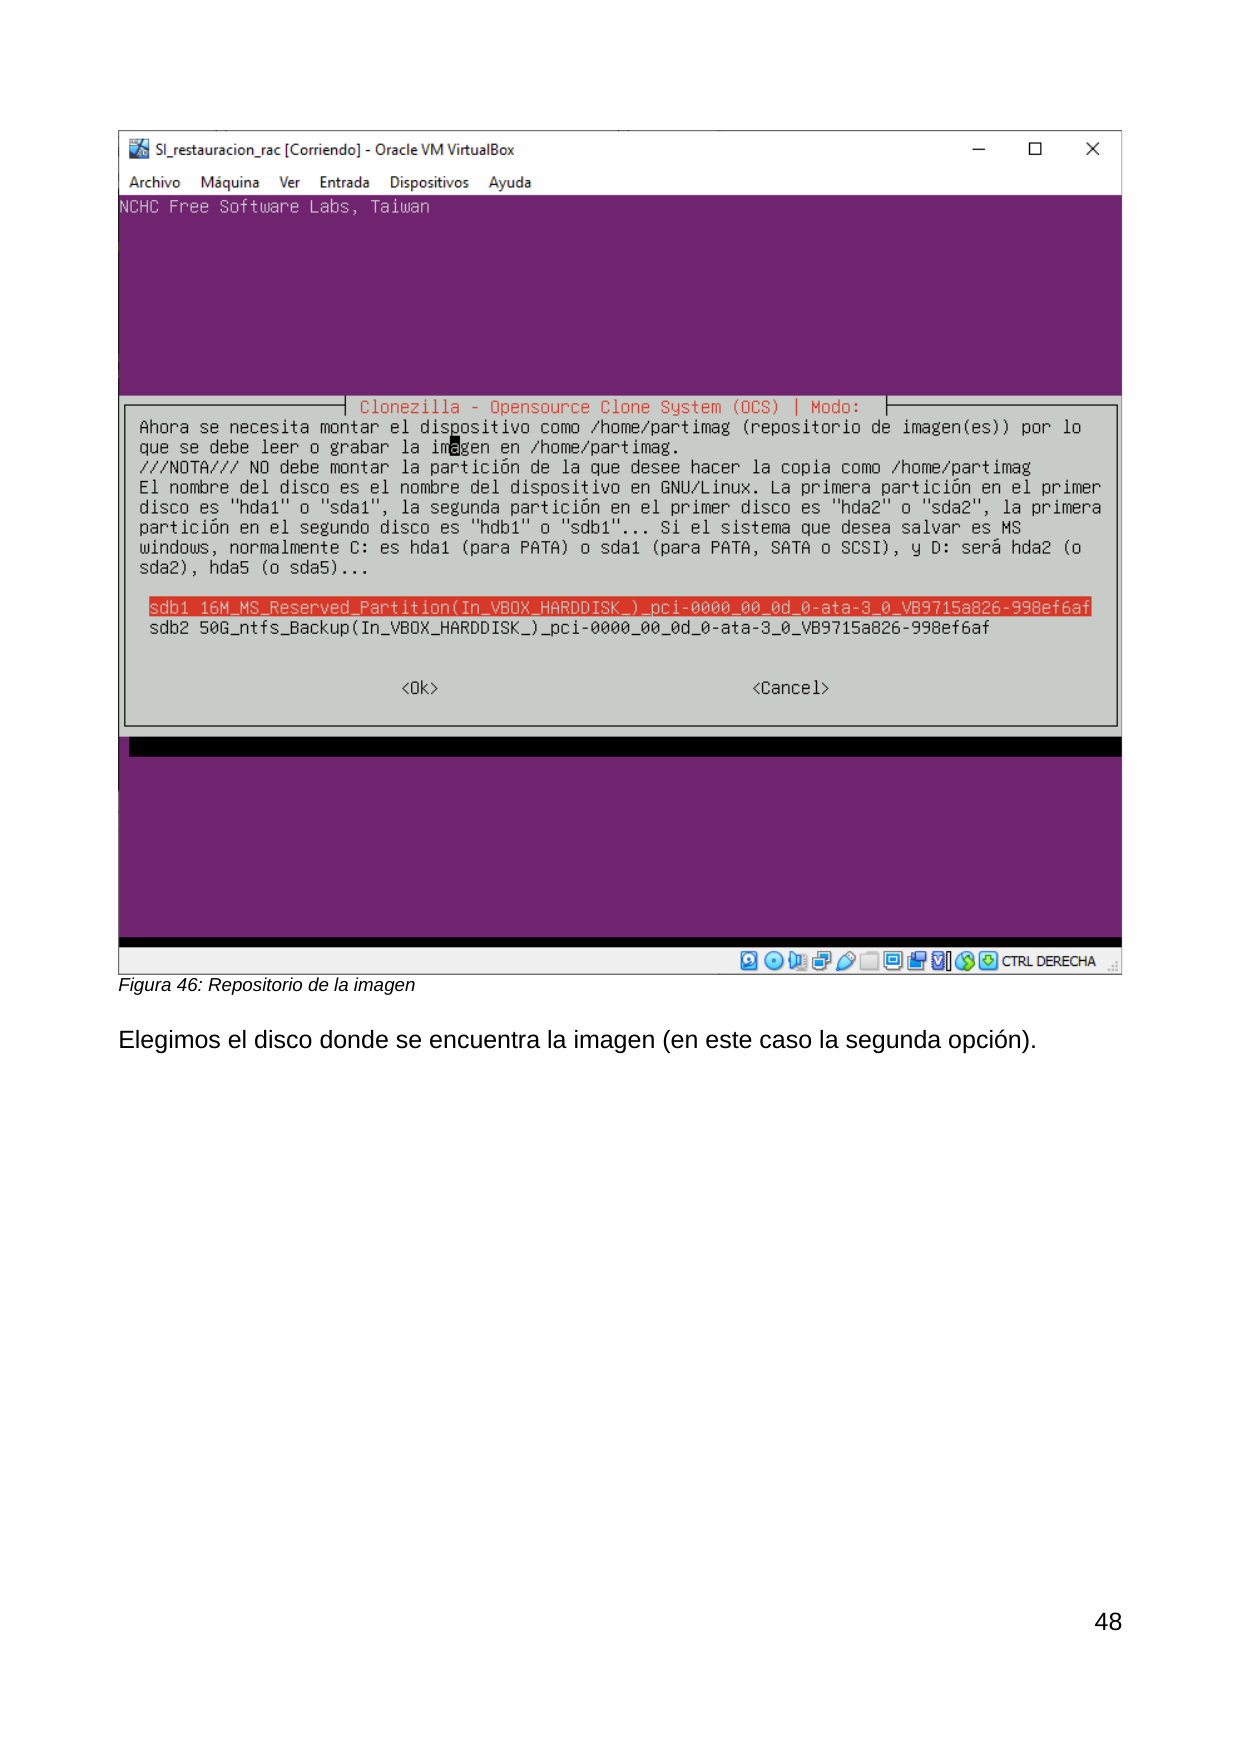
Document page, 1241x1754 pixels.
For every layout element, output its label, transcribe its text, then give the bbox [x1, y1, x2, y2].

picture [118, 130, 1123, 975]
text Elegimos el disco donde se encuentra la imagen (en este caso la segunda opción). [118, 1024, 1122, 1053]
text Figura 46: Repositorio de la imagen [118, 975, 1122, 996]
